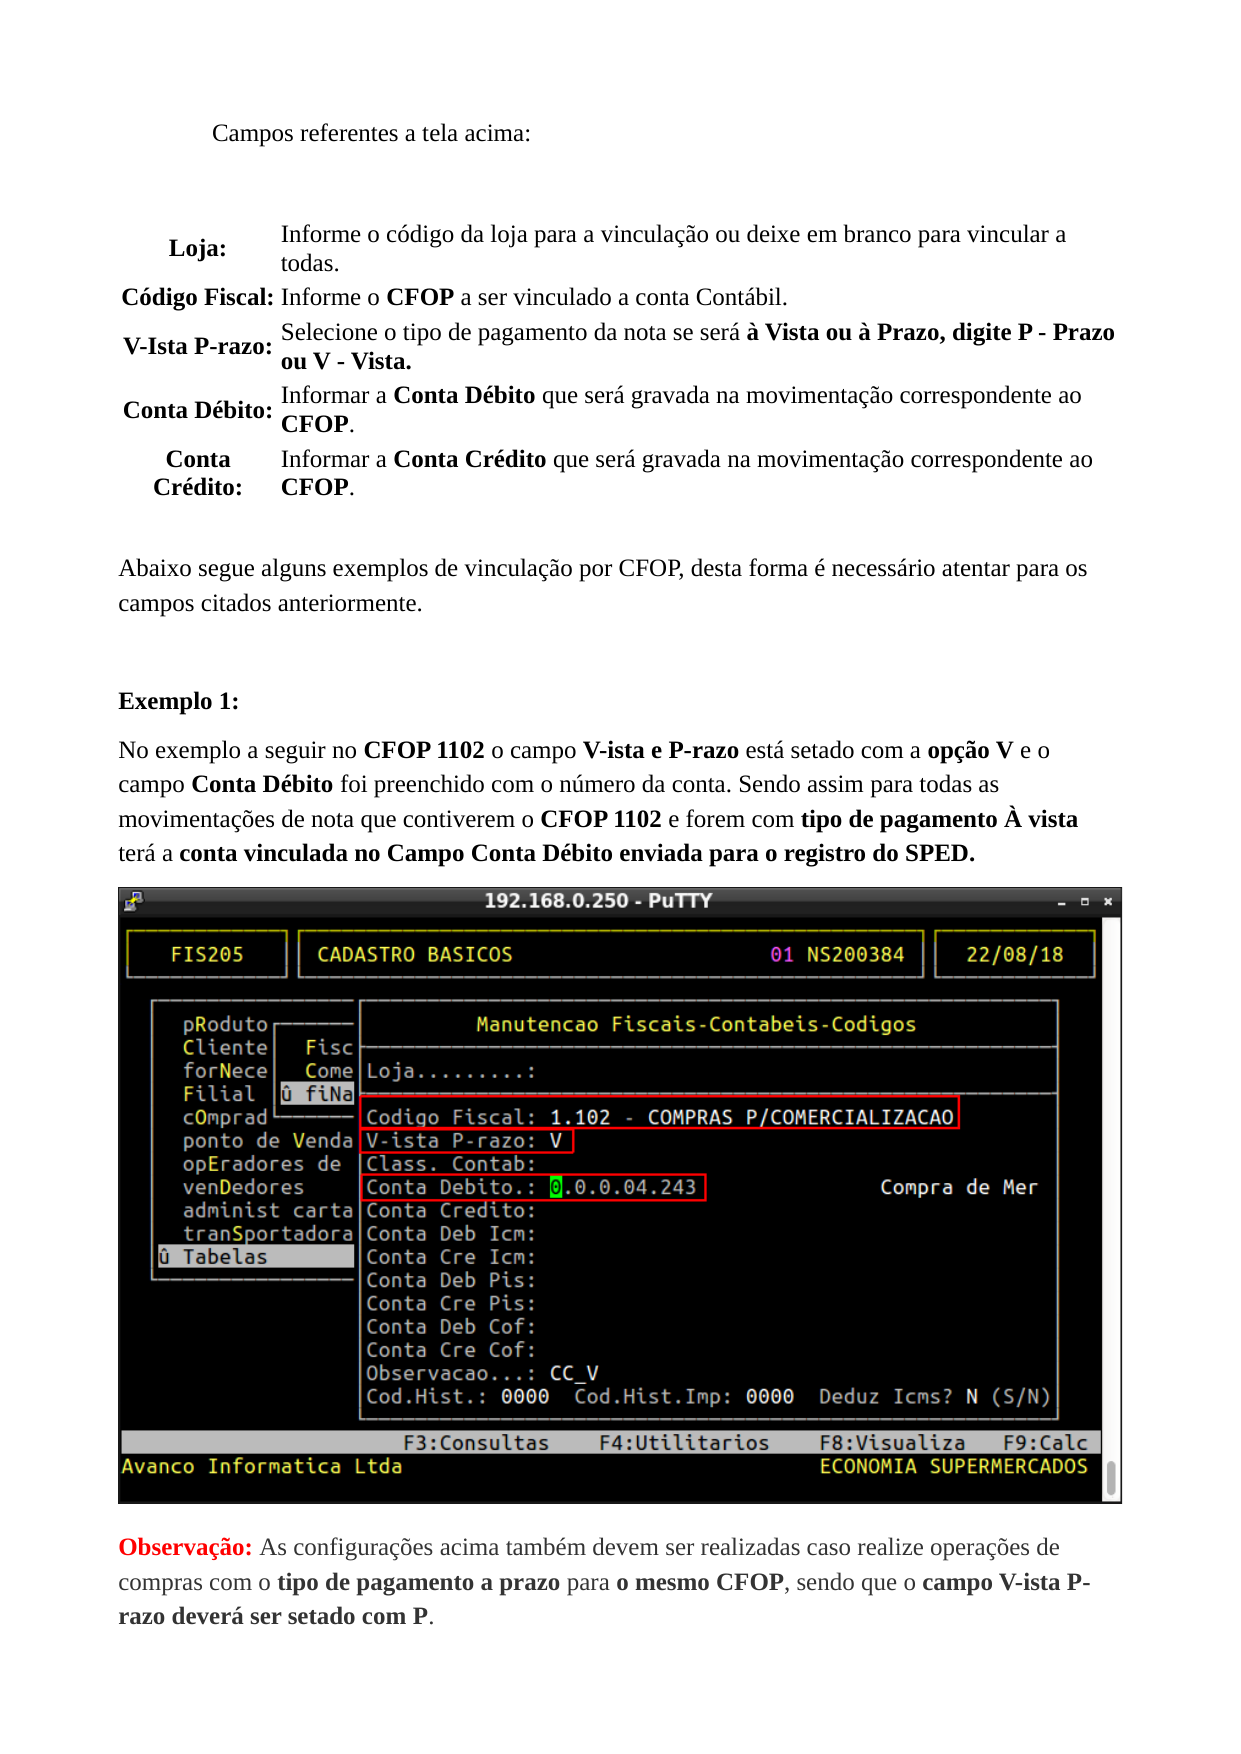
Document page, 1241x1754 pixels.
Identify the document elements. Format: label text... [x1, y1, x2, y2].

table_cell Conta Débito: [118, 378, 278, 441]
picture [118, 887, 1123, 1504]
table_cell Informe o CFOP a ser vinculado a conta Contábil. [278, 280, 1122, 314]
table_cell Informar a Conta Débito que será gravada na movimentação correspondente ao CFOP. [278, 378, 1122, 441]
table_header Loja: [118, 216, 278, 279]
table_cell Conta Crédito: [118, 441, 278, 504]
text Abaixo segue alguns exemplos de vinculação por CFOP, desta forma é necessário atentar para os campos citados anteriormente. [118, 553, 1122, 616]
text Campos referentes a tela acima: [212, 118, 1122, 147]
table_cell Selecione o tipo de pagamento da nota se será à Vista ou à Prazo, digite P - Prazo ou V - Vista. [278, 314, 1122, 377]
table_header Informe o código da loja para a vinculação ou deixe em branco para vincular a todas. [278, 216, 1122, 279]
table_cell V-Ista P-razo: [118, 314, 278, 377]
text No exemplo a seguir no CFOP 1102 o campo V-ista e P-razo está setado com a opção V e o campo Conta Débito foi preenchido com o número da conta. Sendo assim para todas as movimentações de nota que contiverem o CFOP 1102 e forem com tipo de pagamento À vista terá a conta vinculada no Campo Conta Débito enviada para o registro do SPED. [118, 735, 1122, 867]
table_cell Código Fiscal: [118, 280, 278, 314]
table_cell Informar a Conta Crédito que será gravada na movimentação correspondente ao CFOP. [278, 441, 1122, 504]
text Exemplo 1: [118, 686, 1122, 714]
text Observação: As configurações acima também devem ser realizadas caso realize operações de compras com o tipo de pagamento a prazo para o mesmo CFOP, sendo que o campo V-ista P-razo deverá ser setado com P. [118, 1532, 1122, 1630]
